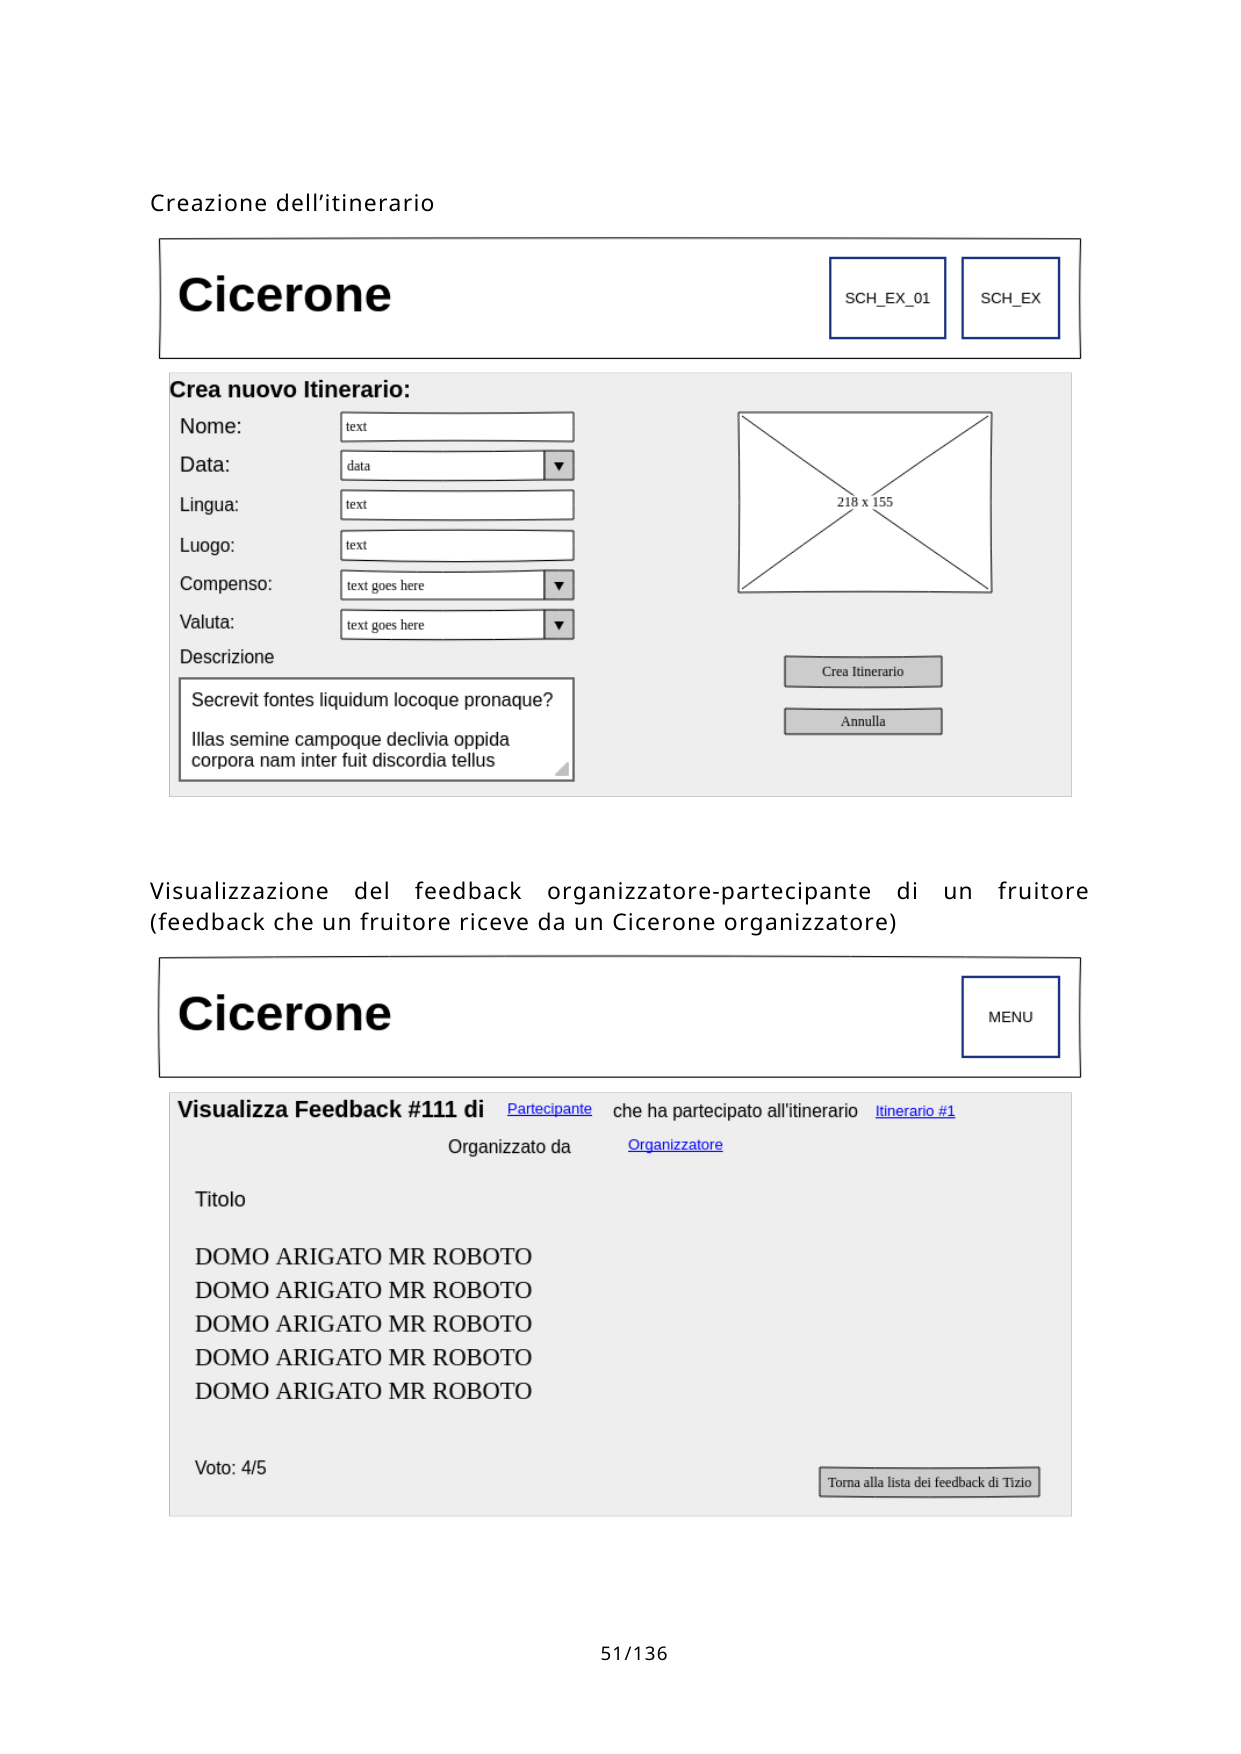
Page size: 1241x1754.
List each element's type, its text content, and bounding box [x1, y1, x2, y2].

picture [152, 948, 1093, 1537]
text Visualizzazione del feedback organizzatore-partecipante di un fruitore (feedback che un fruitore riceve da un Cicerone organizzatore) [150, 875, 1090, 937]
text Creazione dell’itinerario [150, 187, 1090, 218]
picture [152, 229, 1093, 819]
